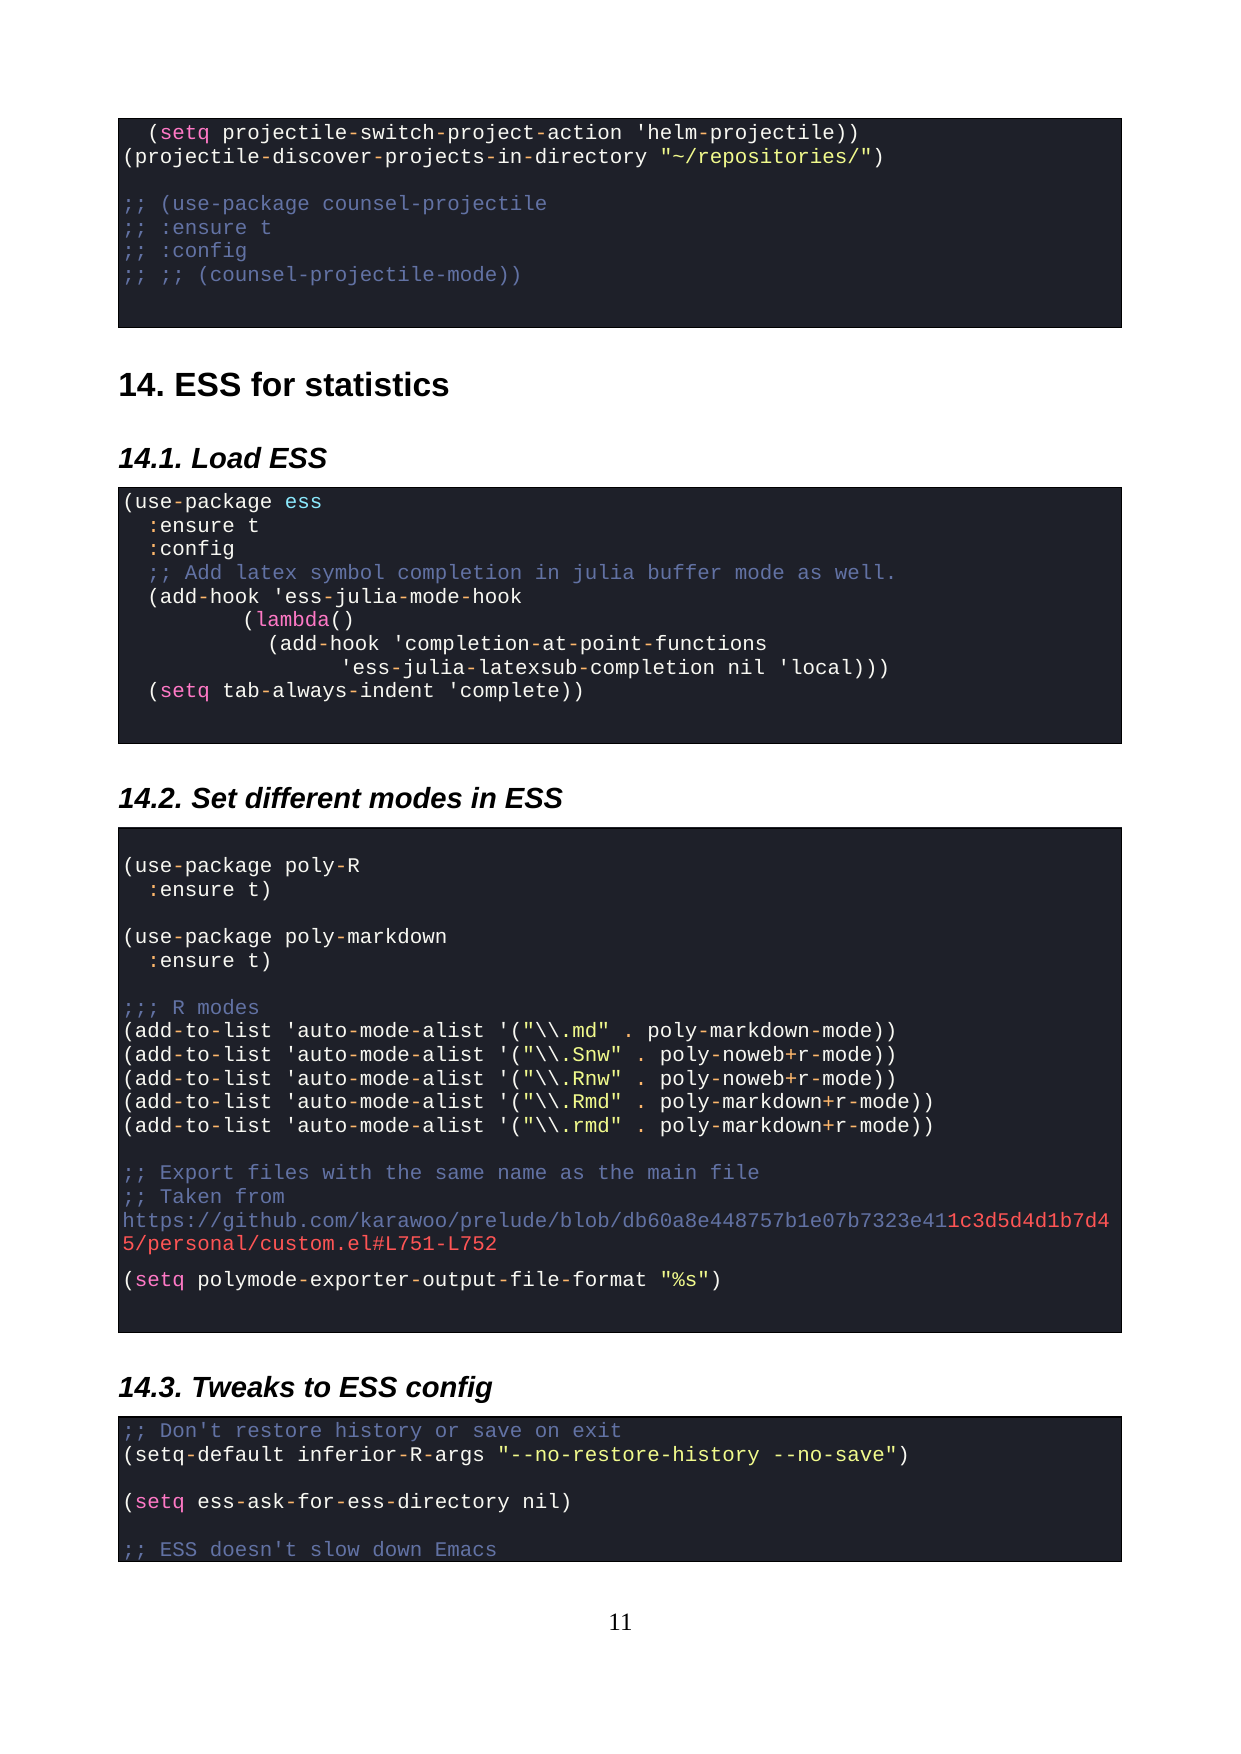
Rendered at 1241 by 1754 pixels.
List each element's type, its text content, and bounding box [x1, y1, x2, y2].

text (projectile-discover-projects-in-directory "~/repositories/") [119, 142, 1121, 165]
text (setq tab-always-indent 'complete)) [119, 676, 1121, 704]
text (setq ess-ask-for-ess-directory nil) [119, 1487, 1121, 1511]
text ;; Add latex symbol completion in julia buffer mode as well. [119, 558, 1121, 582]
text ;; Don't restore history or save on exit [119, 1418, 1121, 1440]
text (use-package poly-markdown [119, 922, 1121, 946]
subtitle ESS for statistics [118, 365, 1122, 404]
text (setq projectile-switch-project-action 'helm-projectile)) [119, 119, 1121, 142]
text ;; (use-package counsel-projectile [119, 189, 1121, 213]
text ;; :config [119, 236, 1121, 260]
text (add-to-list 'auto-mode-alist '("\\.md" . poly-markdown-mode)) [119, 1017, 1121, 1040]
text ;; ;; (counsel-projectile-mode)) [119, 260, 1121, 288]
text ;; Taken from https://github.com/karawoo/prelude/blob/db60a8e448757b1e07b7323e411c3d5d4d1b7d45/personal/custom.el#L751-L752 [119, 1182, 1121, 1257]
text (setq-default inferior-R-args "--no-restore-history --no-save") [119, 1440, 1121, 1464]
text (add-to-list 'auto-mode-alist '("\\.rmd" . poly-markdown+r-mode)) [119, 1111, 1121, 1135]
text (setq polymode-exporter-output-file-format "%s") [119, 1265, 1121, 1293]
text (add-hook 'ess-julia-mode-hook [119, 582, 1121, 605]
text (add-to-list 'auto-mode-alist '("\\.Rmd" . poly-markdown+r-mode)) [119, 1087, 1121, 1111]
text :ensure t) [119, 946, 1121, 969]
text ;;; R modes [119, 993, 1121, 1017]
text (use-package poly-R [119, 851, 1121, 875]
text :ensure t [119, 511, 1121, 534]
text 'ess-julia-latexsub-completion nil 'local))) [119, 653, 1121, 676]
text ;; Export files with the same name as the main file [119, 1158, 1121, 1182]
text :ensure t) [119, 875, 1121, 898]
text (add-to-list 'auto-mode-alist '("\\.Snw" . poly-noweb+r-mode)) [119, 1040, 1121, 1064]
subtitle Tweaks to ESS config [118, 1370, 1122, 1404]
text :config [119, 534, 1121, 558]
text (add-to-list 'auto-mode-alist '("\\.Rnw" . poly-noweb+r-mode)) [119, 1064, 1121, 1087]
text ;; :ensure t [119, 213, 1121, 236]
subtitle Set different modes in ESS [118, 781, 1122, 815]
text (add-hook 'completion-at-point-functions [119, 629, 1121, 653]
text (use-package ess [119, 488, 1121, 511]
subtitle Load ESS [118, 441, 1122, 475]
text (lambda() [119, 605, 1121, 629]
text ;; ESS doesn't slow down Emacs [119, 1535, 1121, 1561]
